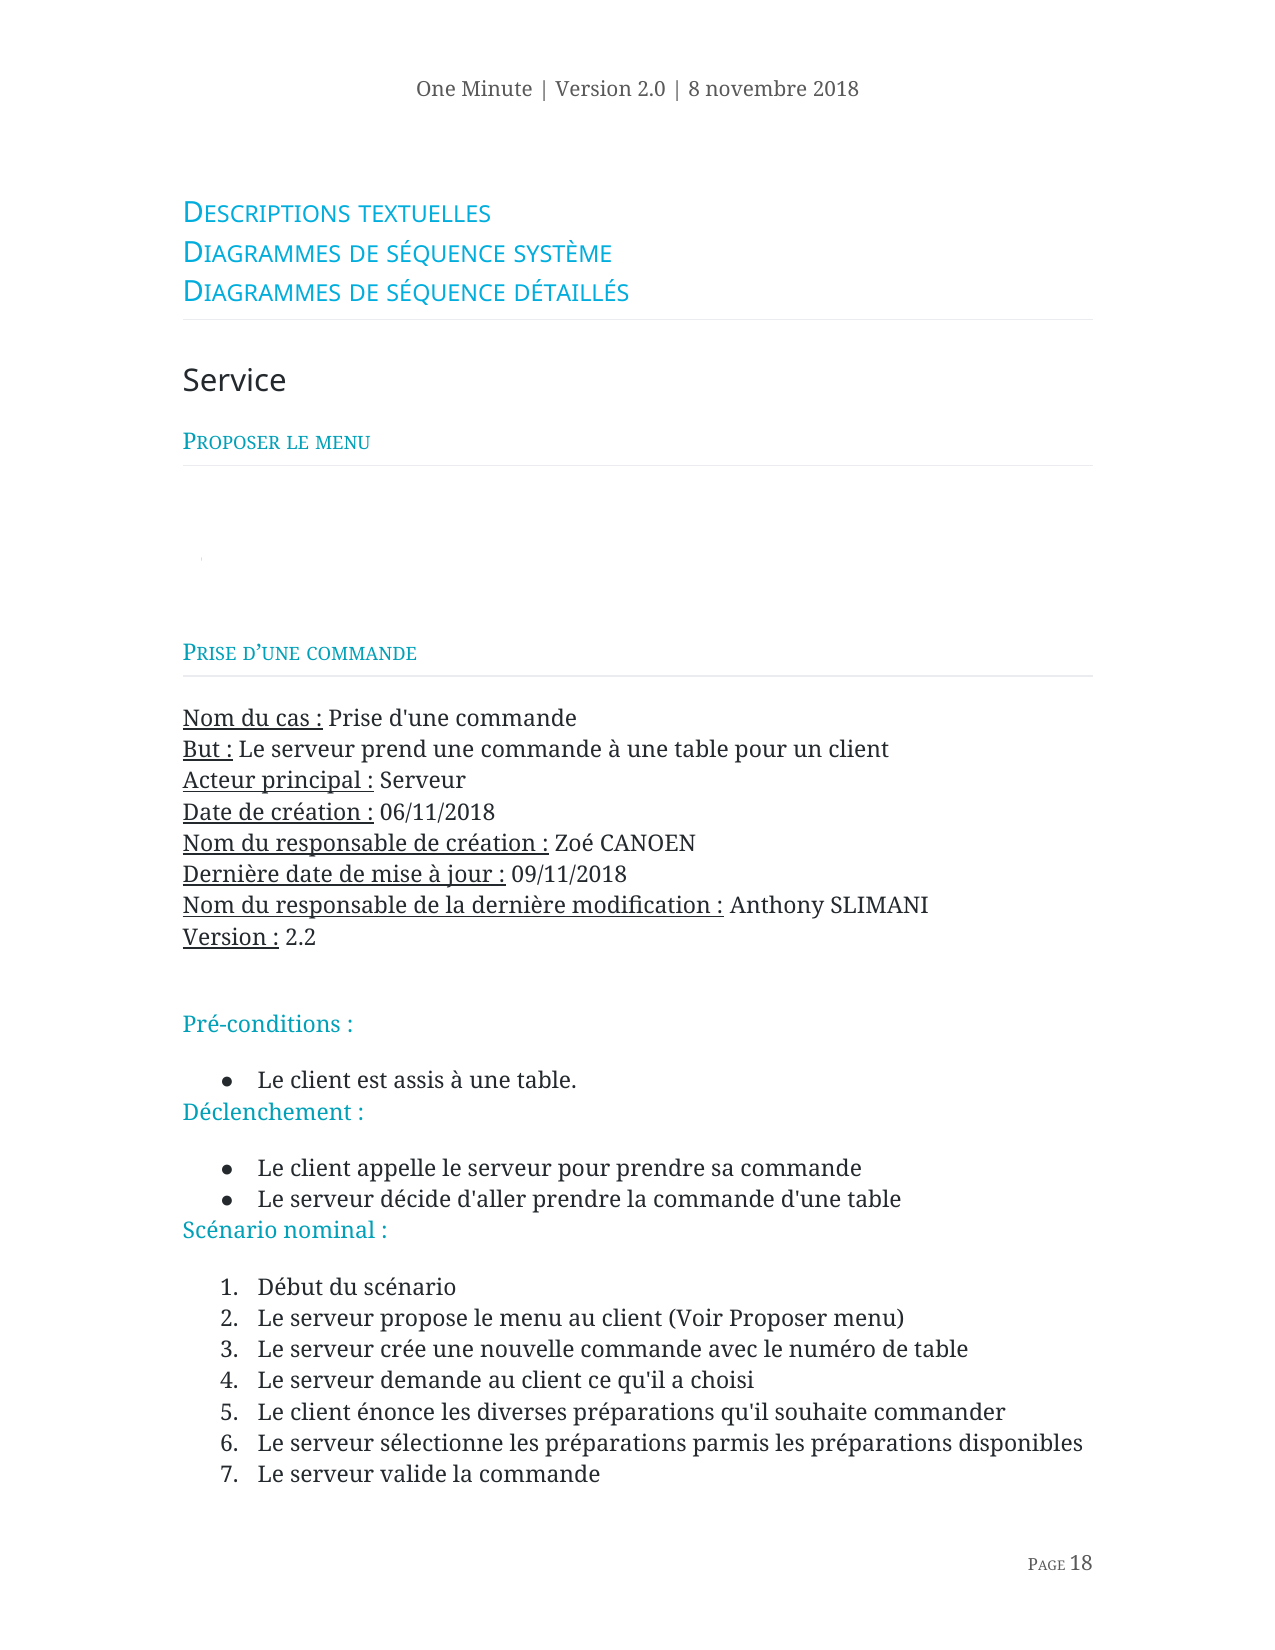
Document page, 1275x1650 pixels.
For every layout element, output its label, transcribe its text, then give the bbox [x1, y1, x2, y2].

list Début du scénario [220, 1271, 1093, 1302]
subtitle Prise d’une commande [182, 636, 1093, 677]
text Scénario nominal : [182, 1214, 1093, 1246]
subtitle Proposer le menu [182, 425, 1093, 466]
list Le serveur propose le menu au client (Voir Proposer menu) [220, 1302, 1093, 1333]
list Le client énonce les diverses préparations qu'il souhaite commander [220, 1396, 1093, 1427]
text Dernière date de mise à jour : 09/11/2018 [182, 858, 1093, 889]
list Le serveur crée une nouvelle commande avec le numéro de table [220, 1333, 1093, 1364]
subtitle Diagrammes de séquence détaillés [182, 271, 1093, 320]
list Le serveur valide la commande [220, 1458, 1093, 1489]
subtitle Service [182, 358, 1093, 400]
text Nom du responsable de la dernière modification : Anthony SLIMANI [182, 889, 1093, 921]
text Pré-conditions : [182, 1008, 1093, 1039]
text Nom du responsable de création : Zoé CANOEN [182, 827, 1093, 858]
list Le client appelle le serveur pour prendre sa commande [220, 1152, 1093, 1183]
text Date de création : 06/11/2018 [182, 796, 1093, 827]
subtitle Diagrammes de séquence système [182, 231, 1093, 271]
text Acteur principal : Serveur [182, 764, 1093, 796]
subtitle Descriptions textuelles [182, 191, 1093, 231]
text Version : 2.2 [182, 921, 1093, 952]
list Le serveur demande au client ce qu'il a choisi [220, 1364, 1093, 1396]
text Nom du cas : Prise d'une commande [182, 702, 1093, 733]
text Déclenchement : [182, 1096, 1093, 1127]
text But : Le serveur prend une commande à une table pour un client [182, 733, 1093, 764]
list Le serveur décide d'aller prendre la commande d'une table [220, 1183, 1093, 1214]
list Le serveur sélectionne les préparations parmis les préparations disponibles [220, 1427, 1093, 1458]
list Le client est assis à une table. [220, 1064, 1093, 1096]
